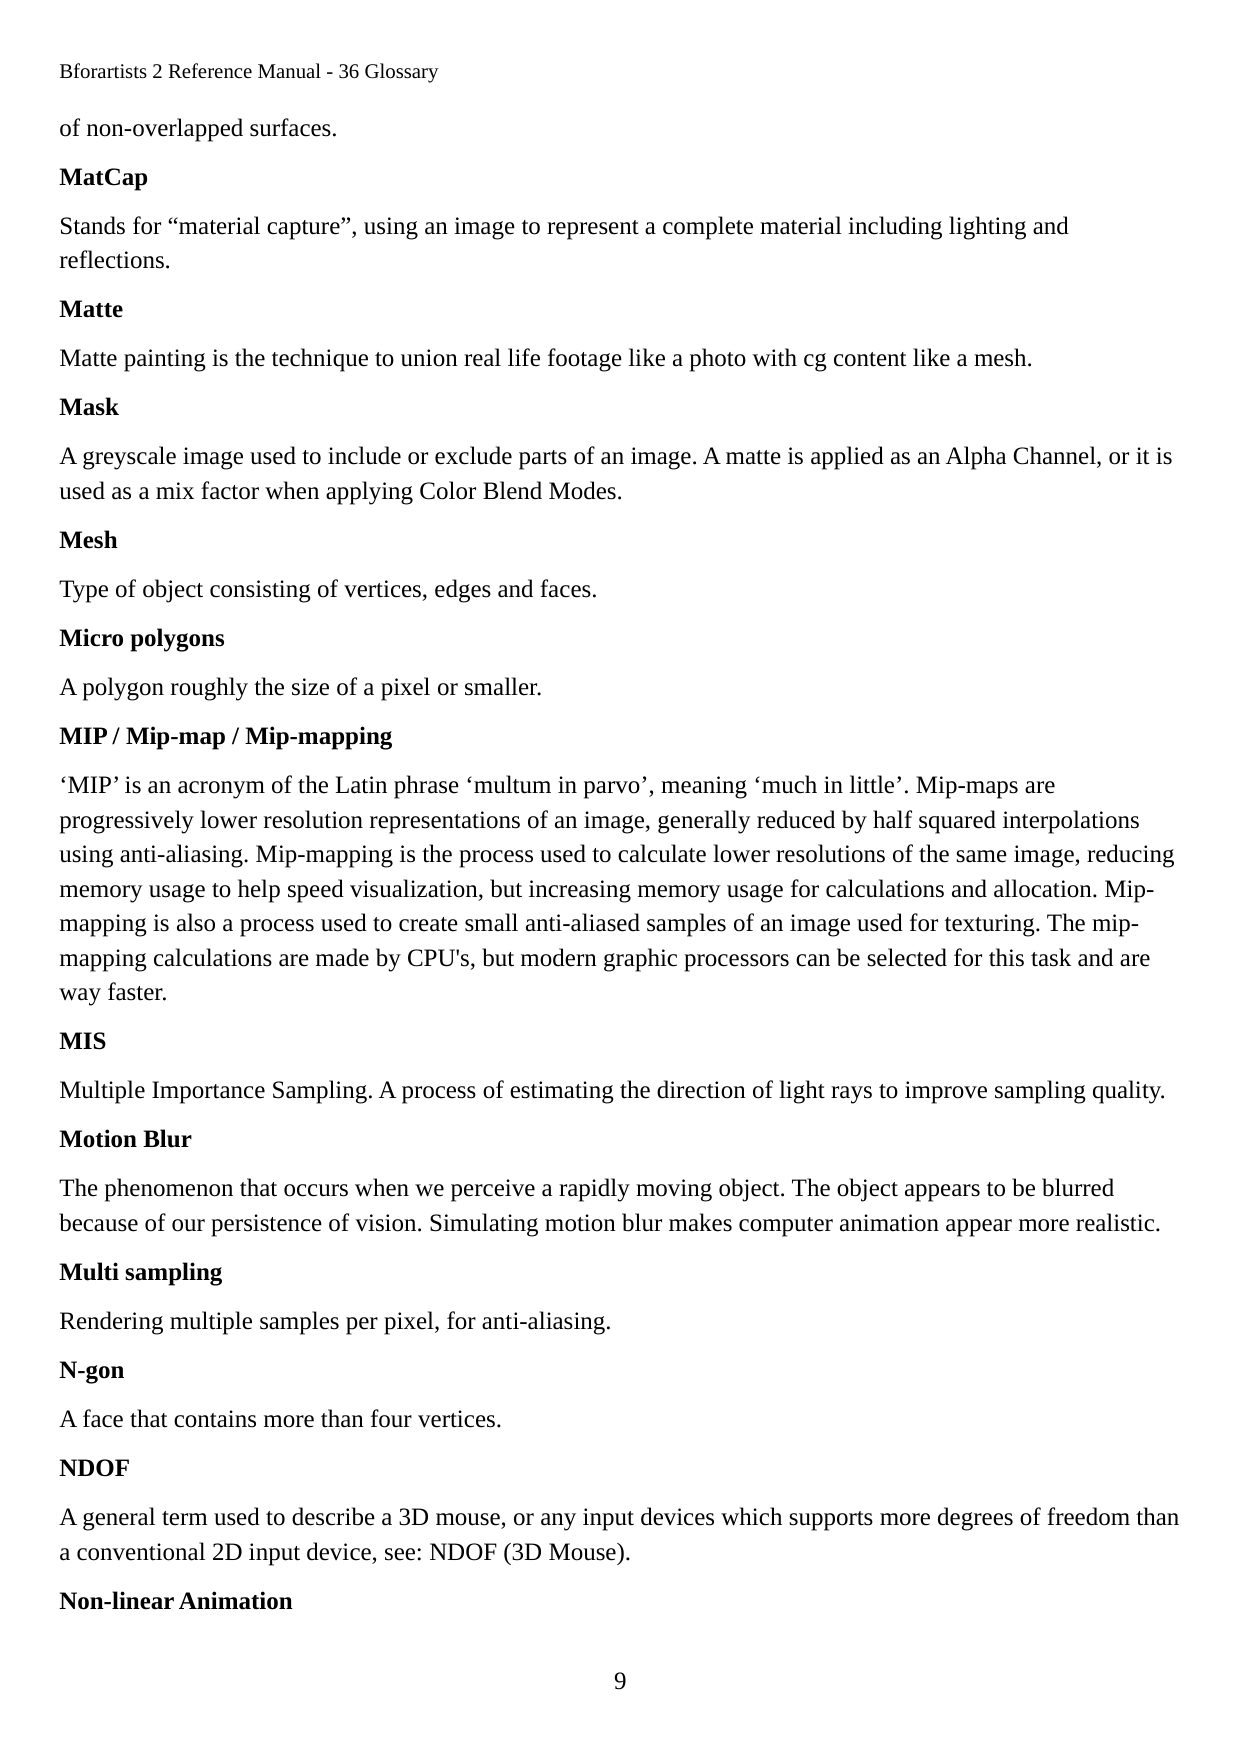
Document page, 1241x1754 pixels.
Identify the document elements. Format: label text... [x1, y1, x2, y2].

text The phenomenon that occurs when we perceive a rapidly moving object. The object appears to be blurred because of our persistence of vision. Simulating motion blur makes computer animation appear more realistic. [59, 1173, 1181, 1237]
text A face that contains more than four vertices. [59, 1404, 1181, 1433]
text Multi sampling [59, 1257, 1181, 1286]
text Rendering multiple samples per pixel, for anti-aliasing. [59, 1306, 1181, 1335]
text A general term used to describe a 3D mouse, or any input devices which supports more degrees of freedom than a conventional 2D input device, see: NDOF (3D Mouse). [59, 1502, 1181, 1566]
text Matte [59, 294, 1181, 323]
text Stands for “material capture”, using an image to represent a complete material including lighting and reflections. [59, 211, 1181, 274]
text Matte painting is the technique to union real life footage like a photo with cg content like a mesh. [59, 343, 1181, 372]
text A greyscale image used to include or exclude parts of an image. A matte is applied as an Alpha Channel, or it is used as a mix factor when applying Color Blend Modes. [59, 441, 1181, 505]
text Mesh [59, 525, 1181, 554]
text Motion Blur [59, 1124, 1181, 1153]
text Mask [59, 392, 1181, 421]
text Non-linear Animation [59, 1586, 1181, 1614]
text ‘MIP’ is an acronym of the Latin phrase ‘multum in parvo’, meaning ‘much in little’. Mip-maps are progressively lower resolution representations of an image, generally reduced by half squared interpolations using anti-aliasing. Mip-mapping is the process used to calculate lower resolutions of the same image, reducing memory usage to help speed visualization, but increasing memory usage for calculations and allocation. Mip-mapping is also a process used to create small anti-aliased samples of an image used for texturing. The mip-mapping calculations are made by CPU's, but modern graphic processors can be selected for this task and are way faster. [59, 770, 1181, 1006]
text Type of object consisting of vertices, edges and faces. [59, 574, 1181, 603]
text MatCap [59, 162, 1181, 190]
text MIP / Mip-map / Mip-mapping [59, 721, 1181, 750]
text Micro polygons [59, 623, 1181, 652]
text of non-overlapped surfaces. [59, 113, 1181, 141]
text N-gon [59, 1355, 1181, 1384]
text Multiple Importance Sampling. A process of estimating the direction of light rays to improve sampling quality. [59, 1075, 1181, 1104]
text MIS [59, 1026, 1181, 1055]
text A polygon roughly the size of a pixel or smaller. [59, 672, 1181, 701]
text NDOF [59, 1453, 1181, 1482]
